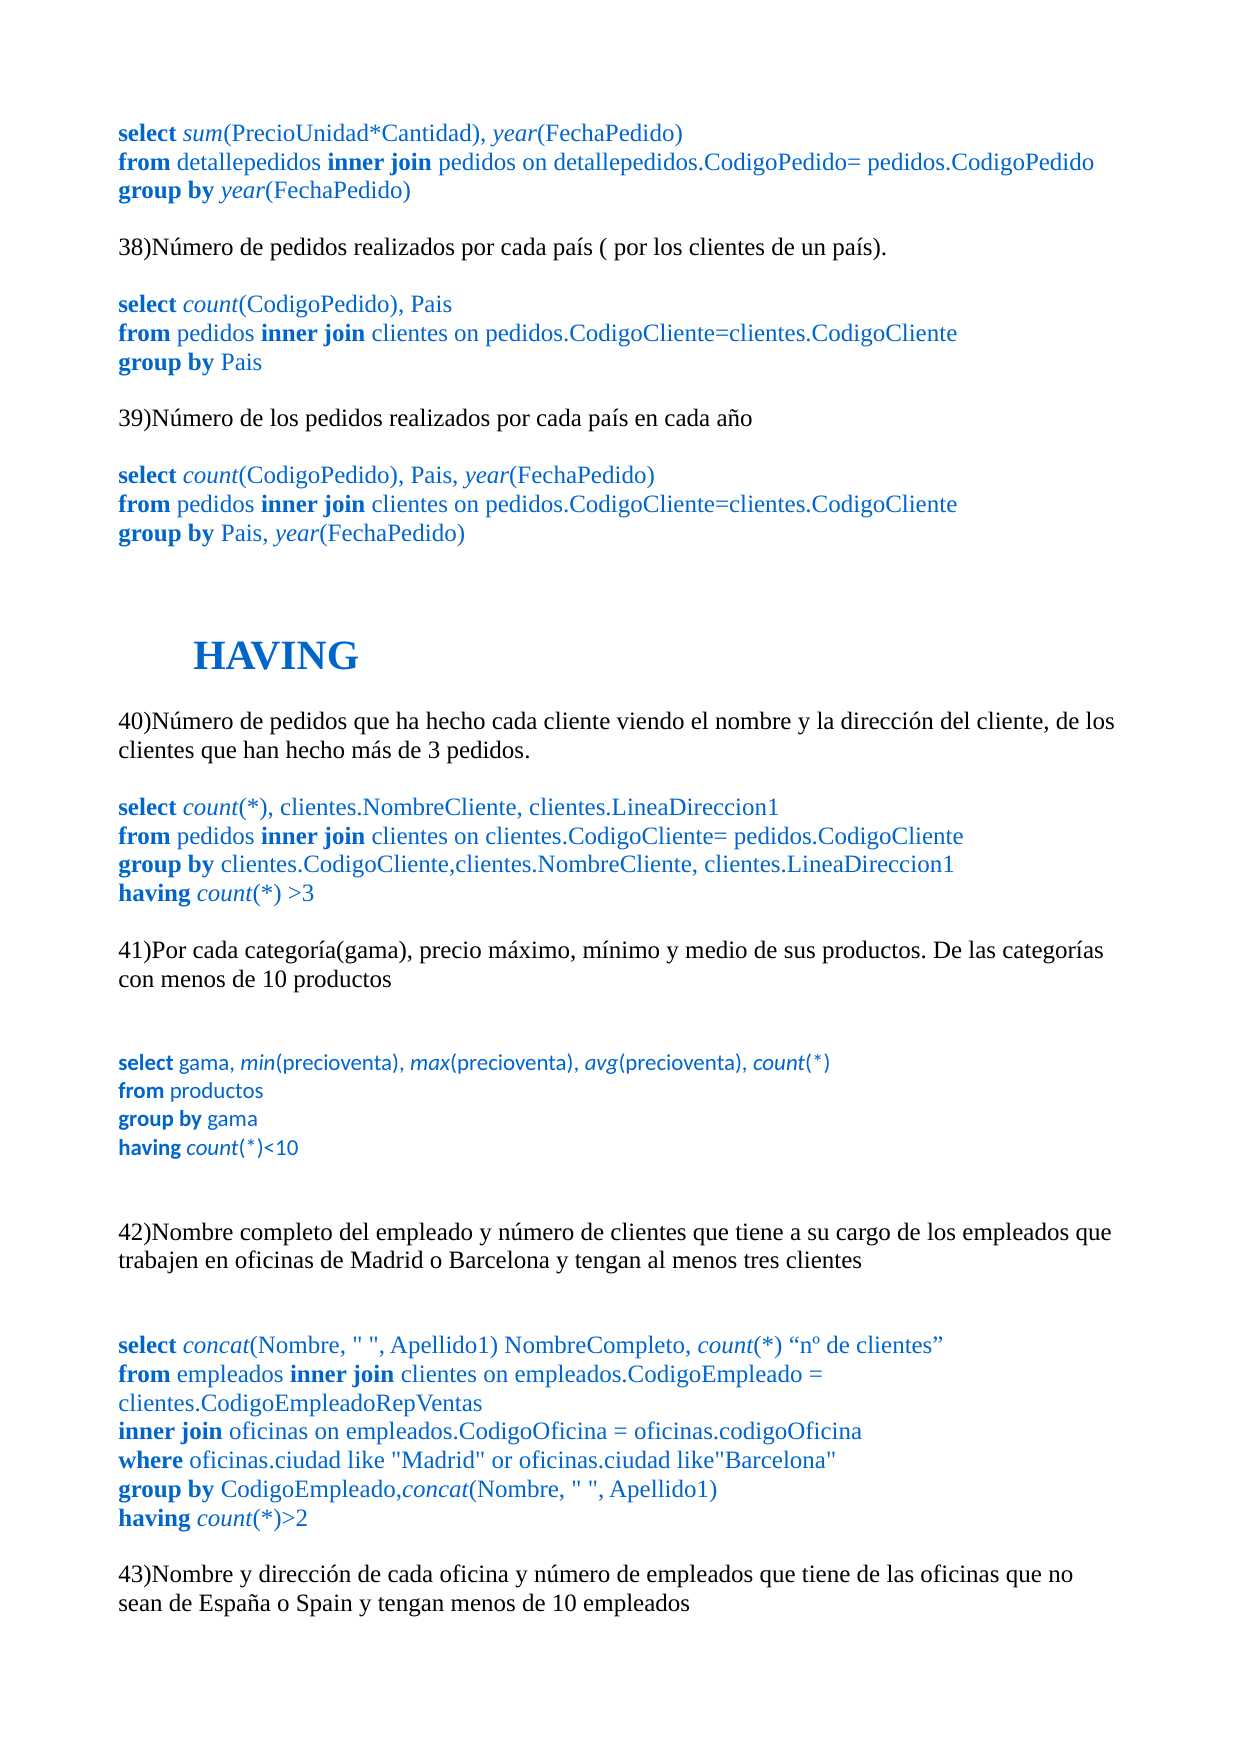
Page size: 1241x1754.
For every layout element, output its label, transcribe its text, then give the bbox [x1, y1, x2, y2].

text from productos [118, 1077, 1122, 1104]
text from empleados inner join clientes on empleados.CodigoEmpleado = clientes.CodigoEmpleadoRepVentas [118, 1359, 1122, 1416]
text group by clientes.CodigoCliente,clientes.NombreCliente, clientes.LineaDireccion1 [118, 849, 1122, 878]
text select concat(Nombre, " ", Apellido1) NombreCompleto, count(*) “nº de clientes” [118, 1330, 1122, 1359]
text select count(CodigoPedido), Pais, year(FechaPedido) [118, 460, 1122, 489]
text from pedidos inner join clientes on pedidos.CodigoCliente=clientes.CodigoCliente [118, 318, 1122, 347]
text group by year(FechaPedido) [118, 176, 1122, 204]
text 42)Nombre completo del empleado y número de clientes que tiene a su cargo de los empleados que trabajen en oficinas de Madrid o Barcelona y tengan al menos tres clientes [118, 1217, 1122, 1274]
text HAVING [193, 631, 1122, 678]
text having count(*)<10 [118, 1133, 1122, 1161]
text group by Pais, year(FechaPedido) [118, 518, 1122, 546]
text select gama, min(precioventa), max(precioventa), avg(precioventa), count(*) [118, 1048, 1122, 1077]
text inner join oficinas on empleados.CodigoOficina = oficinas.codigoOficina [118, 1416, 1122, 1445]
text where oficinas.ciudad like "Madrid" or oficinas.ciudad like"Barcelona" [118, 1445, 1122, 1474]
text 43)Nombre y dirección de cada oficina y número de empleados que tiene de las oficinas que no sean de España o Spain y tengan menos de 10 empleados [118, 1559, 1122, 1617]
text group by Pais [118, 347, 1122, 375]
text 38)Número de pedidos realizados por cada país ( por los clientes de un país). [118, 232, 1122, 261]
text group by CodigoEmpleado,concat(Nombre, " ", Apellido1) [118, 1474, 1122, 1503]
text 39)Número de los pedidos realizados por cada país en cada año [118, 403, 1122, 432]
text from detallepedidos inner join pedidos on detallepedidos.CodigoPedido= pedidos.CodigoPedido [118, 147, 1122, 176]
text from pedidos inner join clientes on pedidos.CodigoCliente=clientes.CodigoCliente [118, 489, 1122, 518]
text from pedidos inner join clientes on clientes.CodigoCliente= pedidos.CodigoCliente [118, 821, 1122, 849]
text select count(CodigoPedido), Pais [118, 289, 1122, 318]
text select sum(PrecioUnidad*Cantidad), year(FechaPedido) [118, 118, 1122, 147]
text group by gama [118, 1104, 1122, 1133]
text 41)Por cada categoría(gama), precio máximo, mínimo y medio de sus productos. De las categorías con menos de 10 productos [118, 935, 1122, 992]
text having count(*)>2 [118, 1503, 1122, 1531]
text select count(*), clientes.NombreCliente, clientes.LineaDireccion1 [118, 792, 1122, 821]
text 40)Número de pedidos que ha hecho cada cliente viendo el nombre y la dirección del cliente, de los clientes que han hecho más de 3 pedidos. [118, 706, 1122, 764]
text having count(*) >3 [118, 878, 1122, 907]
